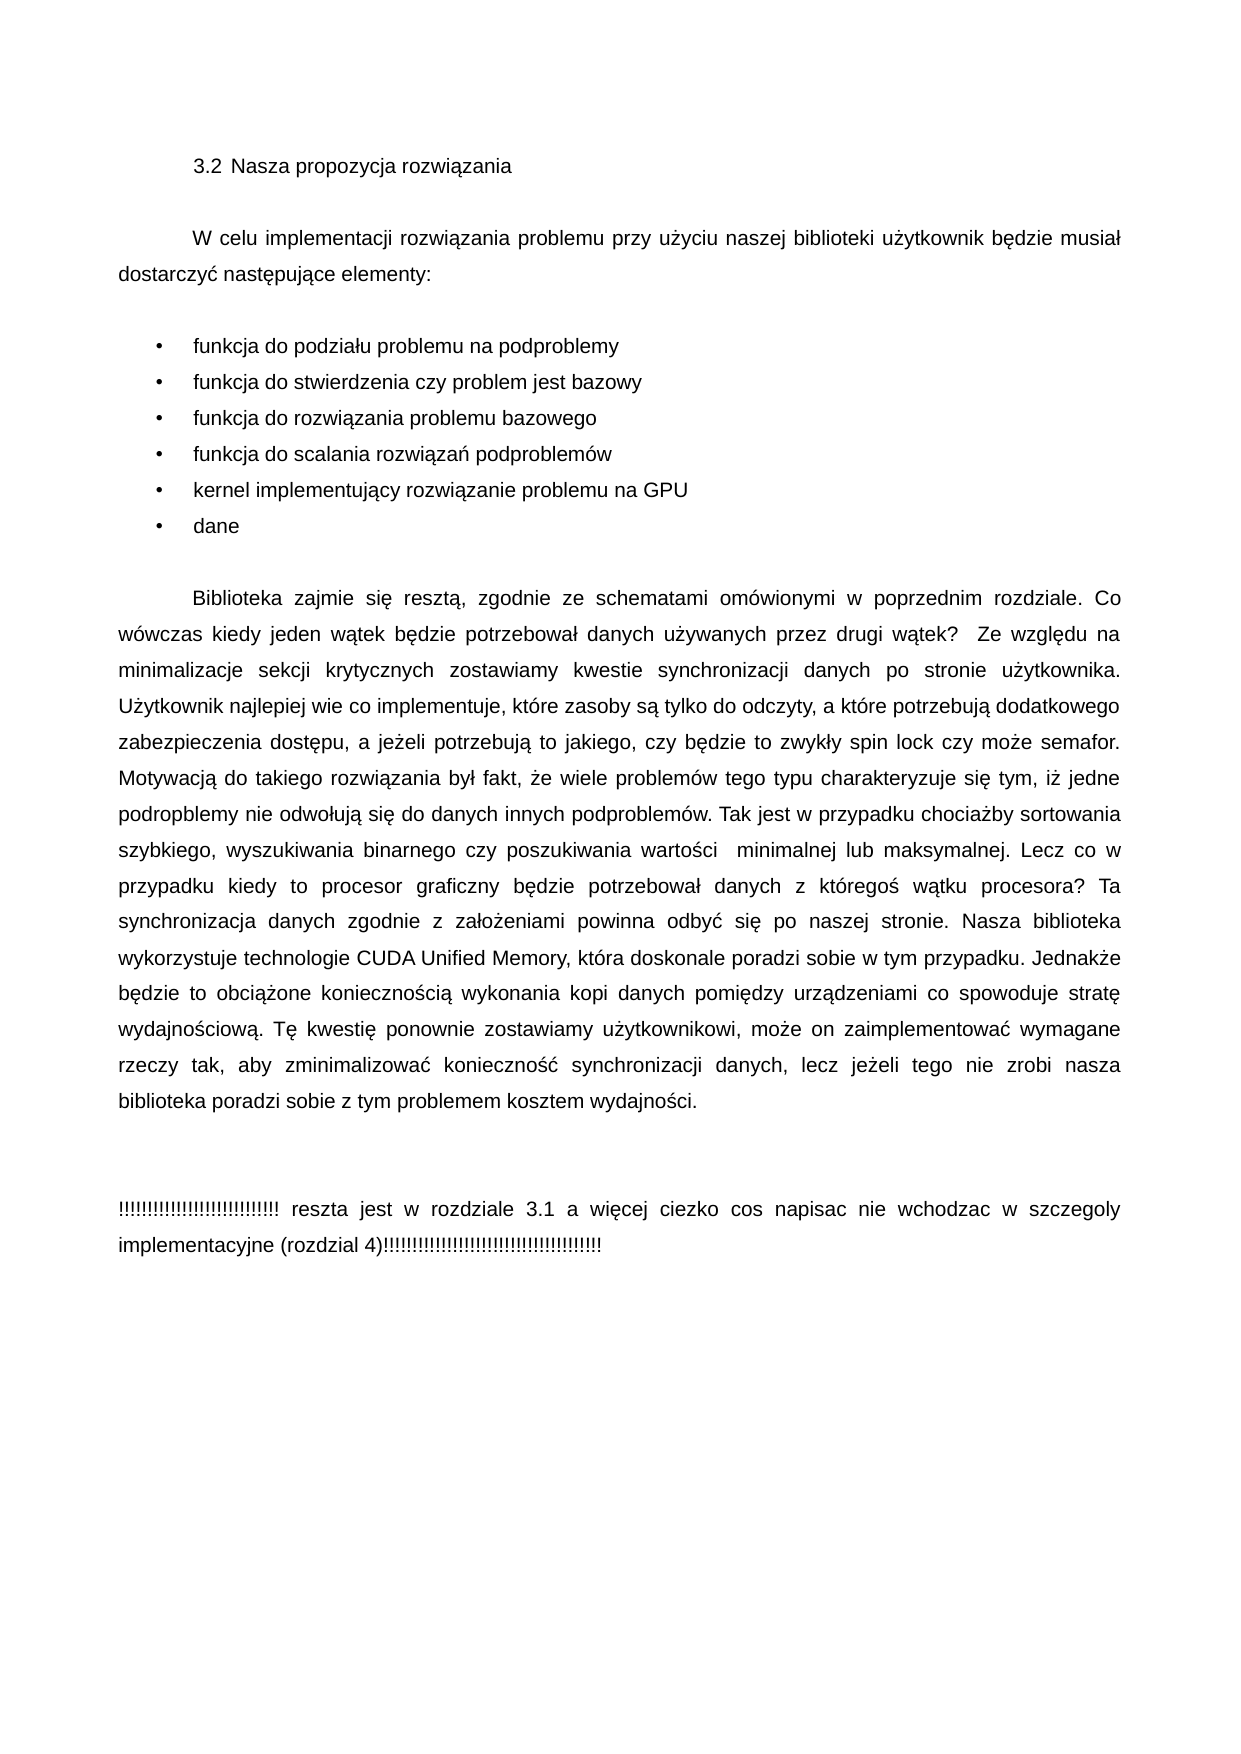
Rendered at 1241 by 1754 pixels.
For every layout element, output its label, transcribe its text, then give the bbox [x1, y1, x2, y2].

text W celu implementacji rozwiązania problemu przy użyciu naszej biblioteki użytkownik będzie musiał dostarczyć następujące elementy: [118, 226, 1122, 286]
list Nasza propozycja rozwiązania [193, 154, 1122, 178]
text !!!!!!!!!!!!!!!!!!!!!!!!!!!! reszta jest w rozdziale 3.1 a więcej ciezko cos napisac nie wchodzac w szczegoly implementacyjne (rozdzial 4)!!!!!!!!!!!!!!!!!!!!!!!!!!!!!!!!!!!!!! [118, 1197, 1122, 1257]
list kernel implementujący rozwiązanie problemu na GPU [156, 478, 1122, 502]
list funkcja do scalania rozwiązań podproblemów [156, 442, 1122, 466]
text Biblioteka zajmie się resztą, zgodnie ze schematami omówionymi w poprzednim rozdziale. Co wówczas kiedy jeden wątek będzie potrzebował danych używanych przez drugi wątek? Ze względu na minimalizacje sekcji krytycznych zostawiamy kwestie synchronizacji danych po stronie użytkownika. Użytkownik najlepiej wie co implementuje, które zasoby są tylko do odczyty, a które potrzebują dodatkowego zabezpieczenia dostępu, a jeżeli potrzebują to jakiego, czy będzie to zwykły spin lock czy może semafor. Motywacją do takiego rozwiązania był fakt, że wiele problemów tego typu charakteryzuje się tym, iż jedne podropblemy nie odwołują się do danych innych podproblemów. Tak jest w przypadku chociażby sortowania szybkiego, wyszukiwania binarnego czy poszukiwania wartości minimalnej lub maksymalnej. Lecz co w przypadku kiedy to procesor graficzny będzie potrzebował danych z któregoś wątku procesora? Ta synchronizacja danych zgodnie z założeniami powinna odbyć się po naszej stronie. Nasza biblioteka wykorzystuje technologie CUDA Unified Memory, która doskonale poradzi sobie w tym przypadku. Jednakże będzie to obciążone koniecznością wykonania kopi danych pomiędzy urządzeniami co spowoduje stratę wydajnościową. Tę kwestię ponownie zostawiamy użytkownikowi, może on zaimplementować wymagane rzeczy tak, aby zminimalizować konieczność synchronizacji danych, lecz jeżeli tego nie zrobi nasza biblioteka poradzi sobie z tym problemem kosztem wydajności. [118, 586, 1122, 1113]
list funkcja do podziału problemu na podproblemy [156, 334, 1122, 358]
list funkcja do stwierdzenia czy problem jest bazowy [156, 370, 1122, 394]
list dane [156, 514, 1122, 538]
list funkcja do rozwiązania problemu bazowego [156, 406, 1122, 430]
